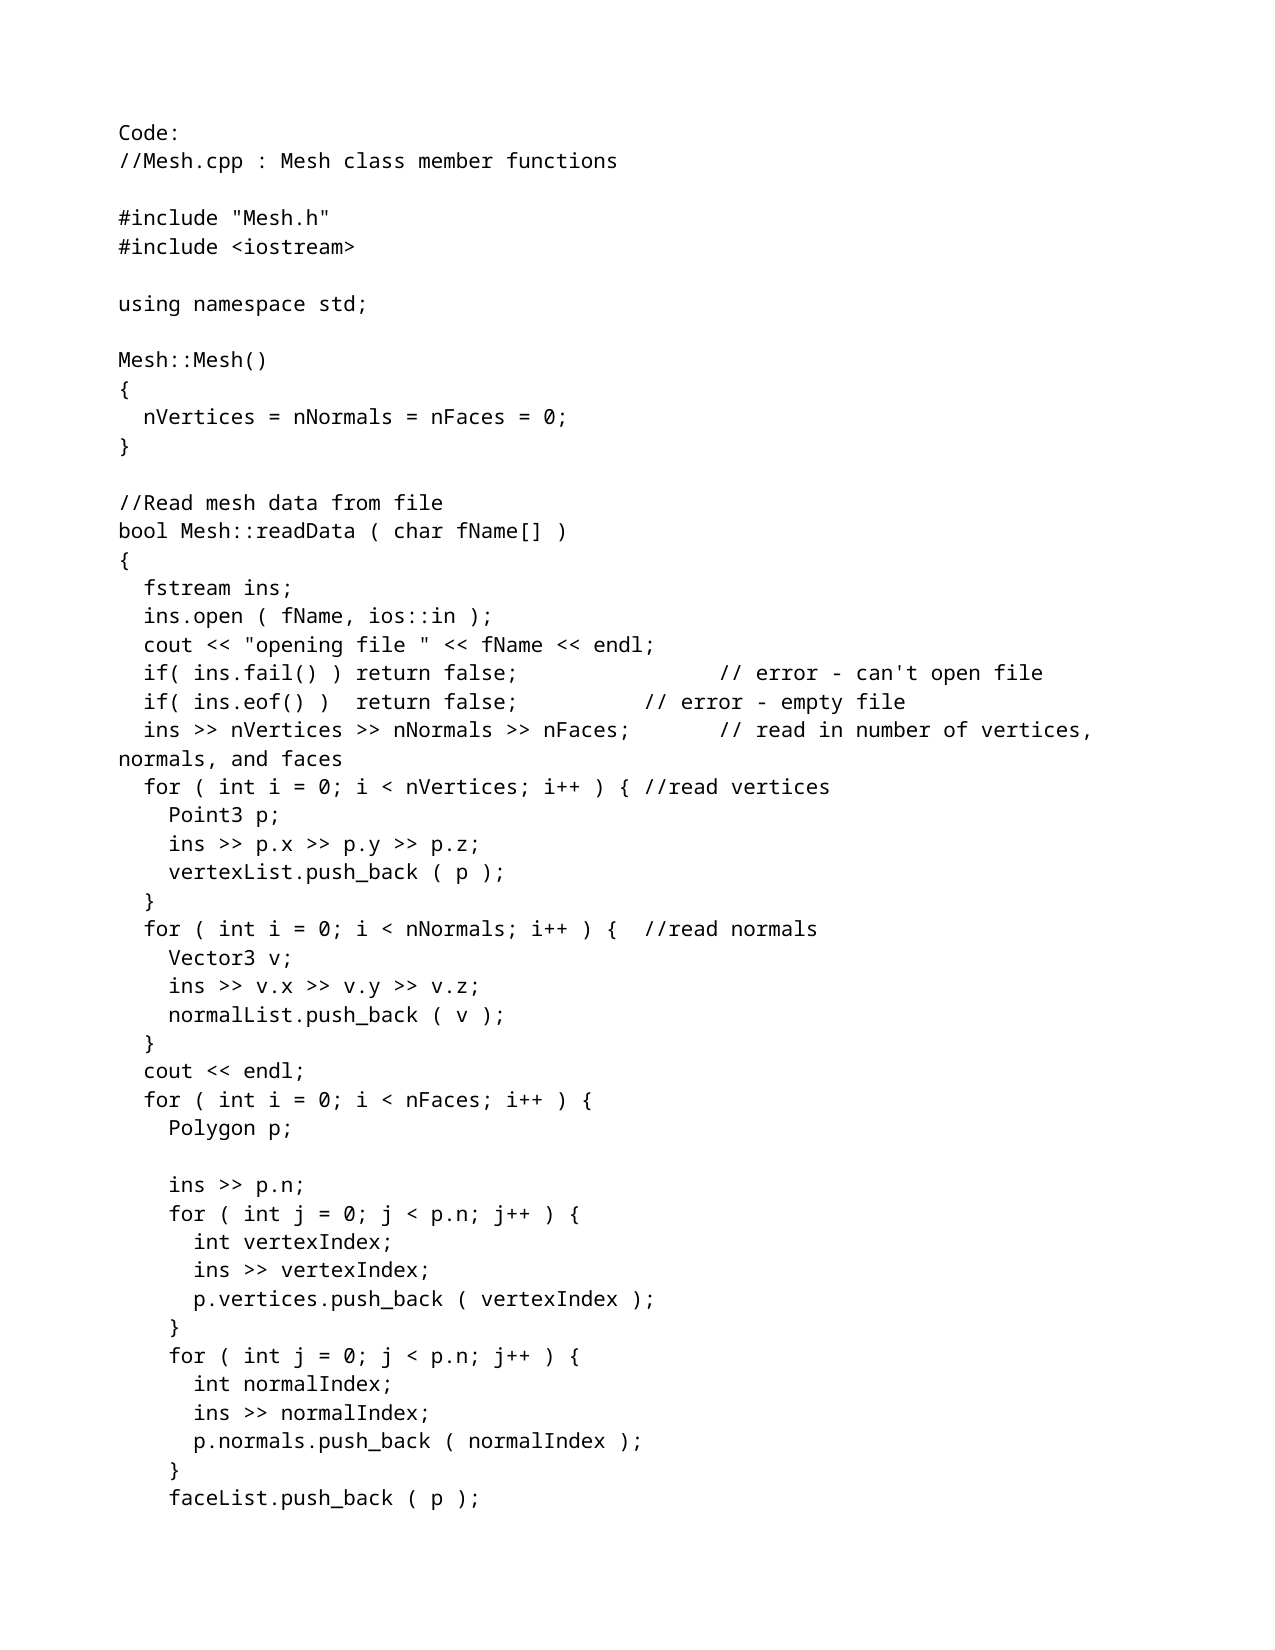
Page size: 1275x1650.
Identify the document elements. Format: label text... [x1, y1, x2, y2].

text //Read mesh data from file [118, 488, 1157, 516]
text p.normals.push_back ( normalIndex ); [118, 1426, 1157, 1455]
text Code: [118, 118, 1157, 147]
text { [118, 545, 1157, 573]
text p.vertices.push_back ( vertexIndex ); [118, 1284, 1157, 1312]
text nVertices = nNormals = nFaces = 0; [118, 402, 1157, 431]
text normalList.push_back ( v ); [118, 1000, 1157, 1028]
text #include "Mesh.h" [118, 203, 1157, 232]
text //Mesh.cpp : Mesh class member functions [118, 147, 1157, 175]
text cout << endl; [118, 1057, 1157, 1085]
text ins >> vertexIndex; [118, 1256, 1157, 1284]
text ins >> p.x >> p.y >> p.z; [118, 829, 1157, 857]
text } [118, 1455, 1157, 1483]
text if( ins.eof() ) return false; // error - empty file [118, 687, 1157, 715]
text ins >> normalIndex; [118, 1398, 1157, 1426]
text ins >> p.n; [118, 1170, 1157, 1199]
text } [118, 886, 1157, 914]
text Mesh::Mesh() [118, 346, 1157, 374]
text Polygon p; [118, 1113, 1157, 1142]
text for ( int i = 0; i < nNormals; i++ ) { //read normals [118, 914, 1157, 943]
text ins >> nVertices >> nNormals >> nFaces; // read in number of vertices, normals, and faces [118, 715, 1157, 772]
text cout << "opening file " << fName << endl; [118, 630, 1157, 658]
text } [118, 1028, 1157, 1057]
text } [118, 1312, 1157, 1341]
text if( ins.fail() ) return false; // error - can't open file [118, 658, 1157, 687]
text ins >> v.x >> v.y >> v.z; [118, 971, 1157, 1000]
text int vertexIndex; [118, 1227, 1157, 1256]
text for ( int j = 0; j < p.n; j++ ) { [118, 1341, 1157, 1369]
text } [118, 431, 1157, 459]
text vertexList.push_back ( p ); [118, 857, 1157, 886]
text bool Mesh::readData ( char fName[] ) [118, 516, 1157, 545]
text #include <iostream> [118, 232, 1157, 260]
text int normalIndex; [118, 1369, 1157, 1398]
text for ( int i = 0; i < nFaces; i++ ) { [118, 1085, 1157, 1113]
text for ( int j = 0; j < p.n; j++ ) { [118, 1199, 1157, 1227]
text Point3 p; [118, 801, 1157, 829]
text Vector3 v; [118, 943, 1157, 971]
text fstream ins; [118, 573, 1157, 602]
text { [118, 374, 1157, 402]
text ins.open ( fName, ios::in ); [118, 602, 1157, 630]
text using namespace std; [118, 289, 1157, 317]
text for ( int i = 0; i < nVertices; i++ ) { //read vertices [118, 772, 1157, 801]
text faceList.push_back ( p ); [118, 1483, 1157, 1512]
